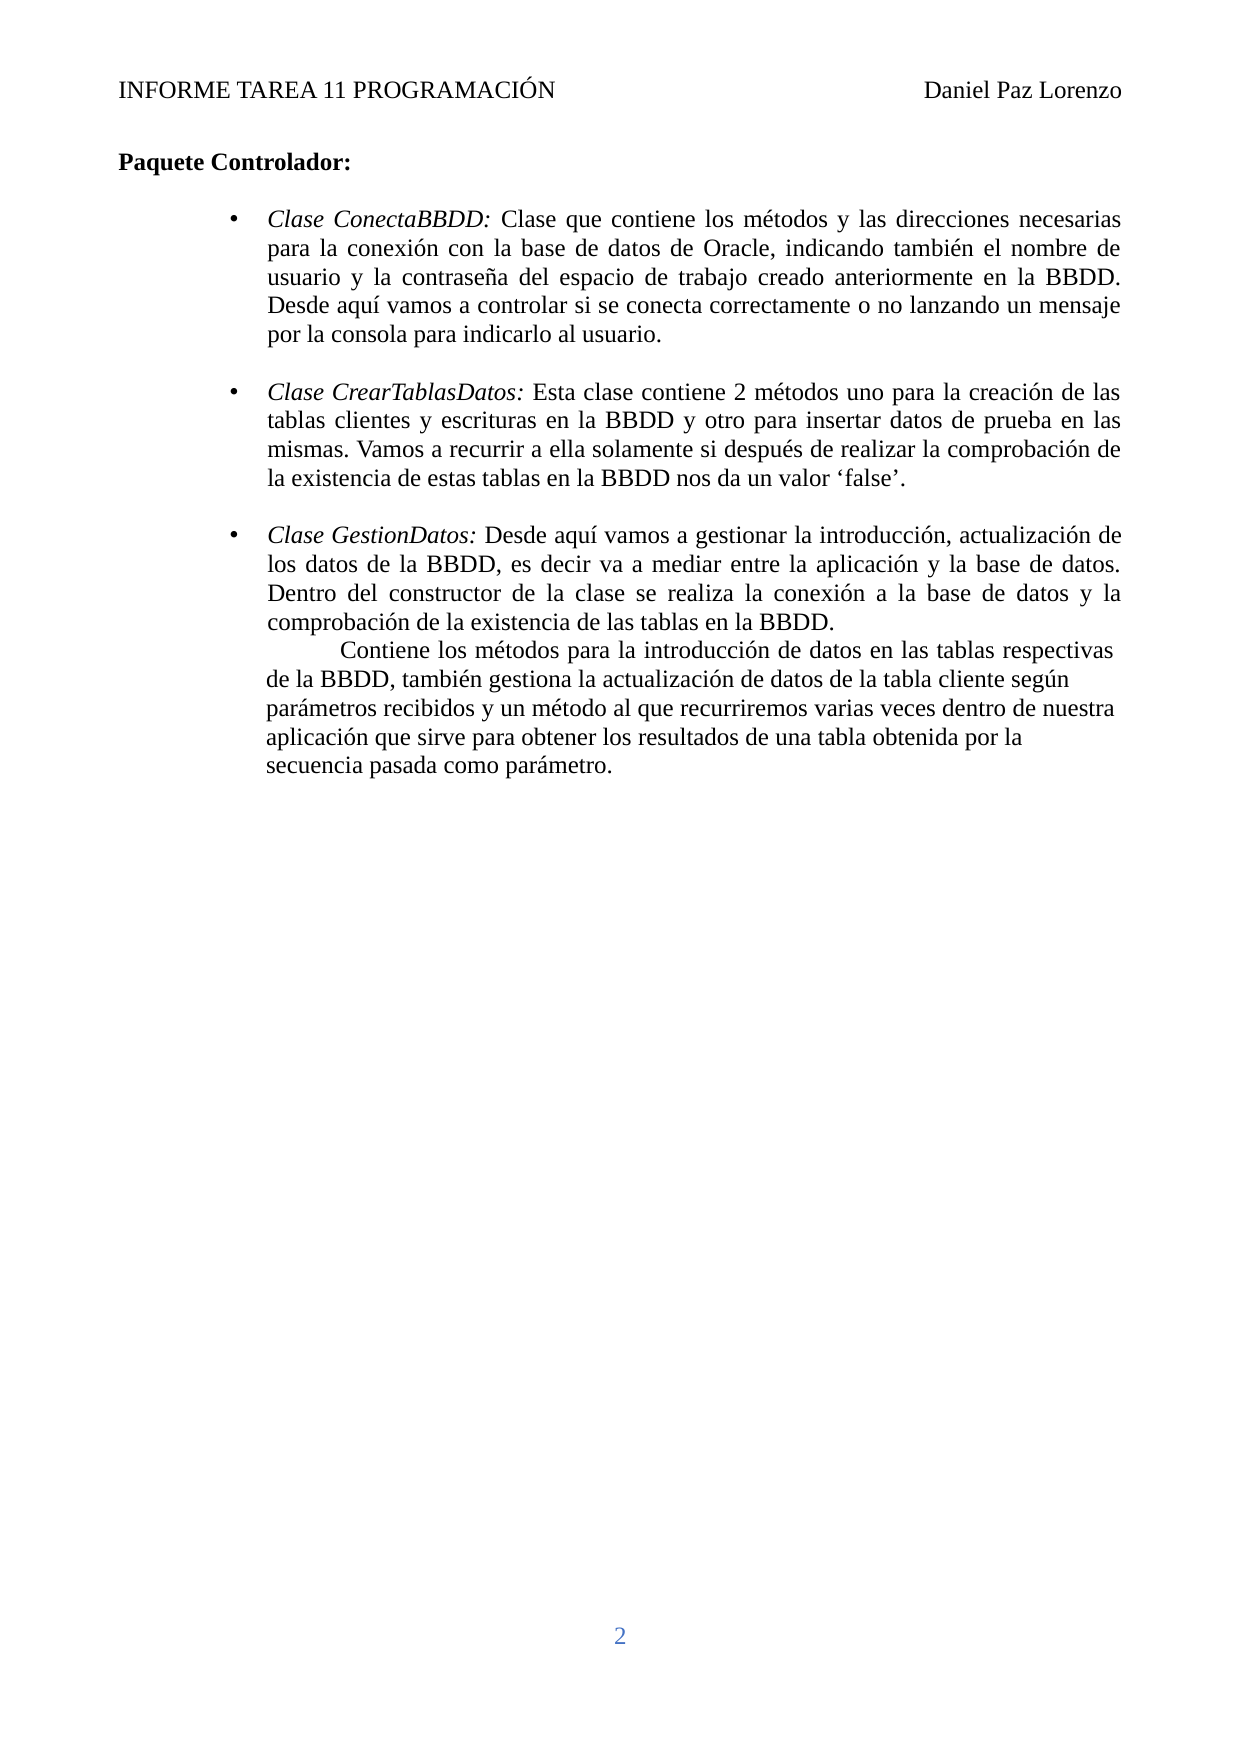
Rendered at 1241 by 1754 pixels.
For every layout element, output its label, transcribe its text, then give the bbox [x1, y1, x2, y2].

list Clase ConectaBBDD: Clase que contiene los métodos y las direcciones necesarias para la conexión con la base de datos de Oracle, indicando también el nombre de usuario y la contraseña del espacio de trabajo creado anteriormente en la BBDD. Desde aquí vamos a controlar si se conecta correctamente o no lanzando un mensaje por la consola para indicarlo al usuario. [229, 204, 1122, 348]
list Clase GestionDatos: Desde aquí vamos a gestionar la introducción, actualización de los datos de la BBDD, es decir va a mediar entre la aplicación y la base de datos. Dentro del constructor de la clase se realiza la conexión a la base de datos y la comprobación de la existencia de las tablas en la BBDD. [229, 521, 1122, 636]
text Contiene los métodos para la introducción de datos en las tablas respectivas de la BBDD, también gestiona la actualización de datos de la tabla cliente según parámetros recibidos y un método al que recurriremos varias veces dentro de nuestra aplicación que sirve para obtener los resultados de una tabla obtenida por la secuencia pasada como parámetro. [118, 636, 1122, 779]
list Clase CrearTablasDatos: Esta clase contiene 2 métodos uno para la creación de las tablas clientes y escrituras en la BBDD y otro para insertar datos de prueba en las mismas. Vamos a recurrir a ella solamente si después de realizar la comprobación de la existencia de estas tablas en la BBDD nos da un valor ‘false’. [229, 377, 1122, 492]
text Paquete Controlador: [118, 147, 1122, 176]
